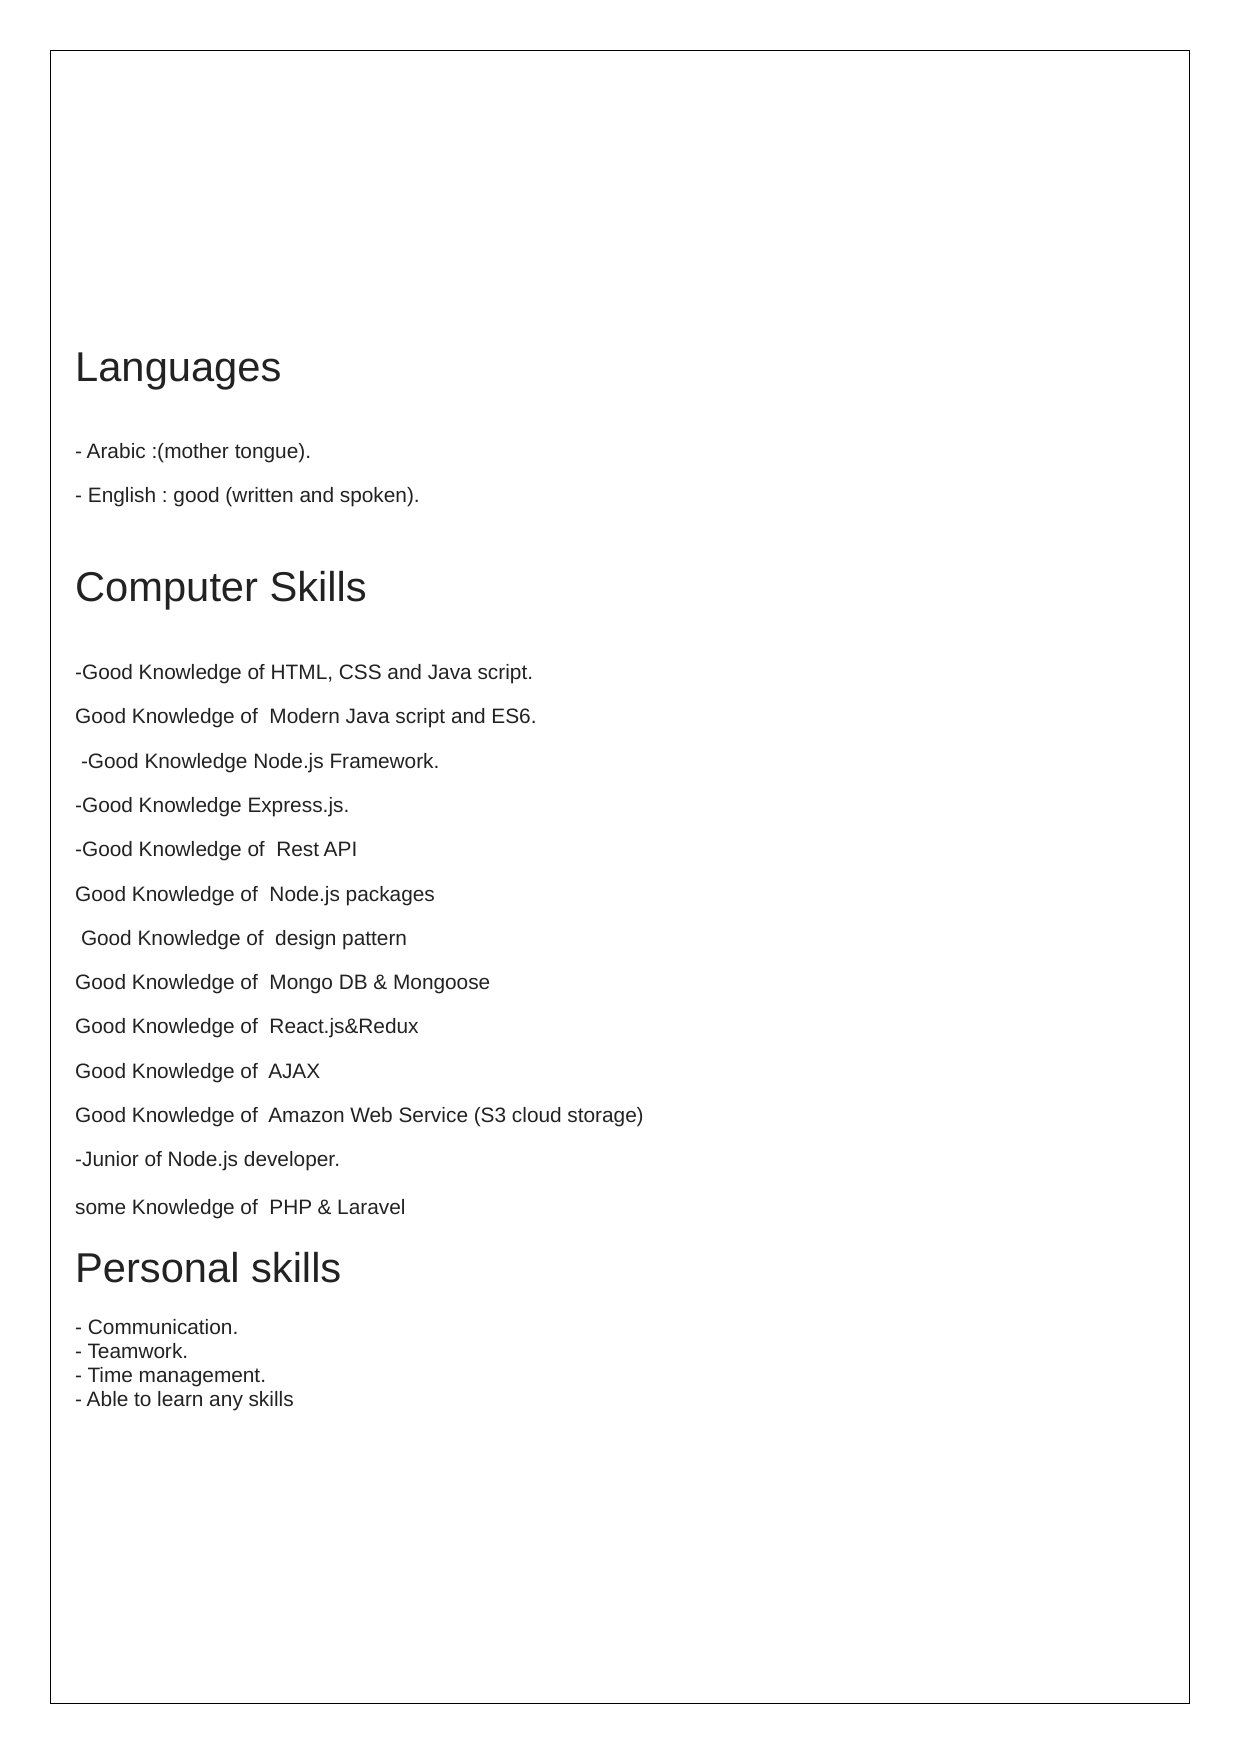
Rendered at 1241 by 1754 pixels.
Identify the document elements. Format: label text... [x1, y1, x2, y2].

text Computer Skills [75, 562, 1165, 610]
text Good Knowledge of Modern Java script and ES6. [75, 704, 1136, 728]
text -Good Knowledge of HTML, CSS and Java script. [75, 660, 1136, 684]
text -Good Knowledge Express.js. [75, 793, 1136, 817]
text -Good Knowledge Node.js Framework. [75, 748, 1136, 772]
text Good Knowledge of design pattern [75, 926, 1165, 950]
text Languages [75, 343, 1165, 391]
text - English : good (written and spoken). [75, 483, 1165, 507]
text - Able to learn any skills [75, 1387, 1165, 1411]
text Good Knowledge of Node.js packages [75, 882, 1165, 906]
text - Communication. [75, 1315, 1165, 1339]
text Good Knowledge of Mongo DB & Mongoose [75, 970, 1165, 994]
text - Arabic :(mother tongue). [75, 438, 1165, 462]
text - Time management. [75, 1363, 1165, 1387]
text Personal skills [75, 1243, 1165, 1291]
text -Junior of Node.js developer. [75, 1147, 1165, 1171]
text Good Knowledge of Amazon Web Service (S3 cloud storage) [75, 1103, 1165, 1127]
text some Knowledge of PHP & Laravel [75, 1195, 1165, 1219]
text Good Knowledge of React.js&Redux [75, 1014, 1165, 1038]
text Good Knowledge of AJAX [75, 1059, 1165, 1083]
text - Teamwork. [75, 1339, 1165, 1363]
text -Good Knowledge of Rest API [75, 837, 1165, 861]
